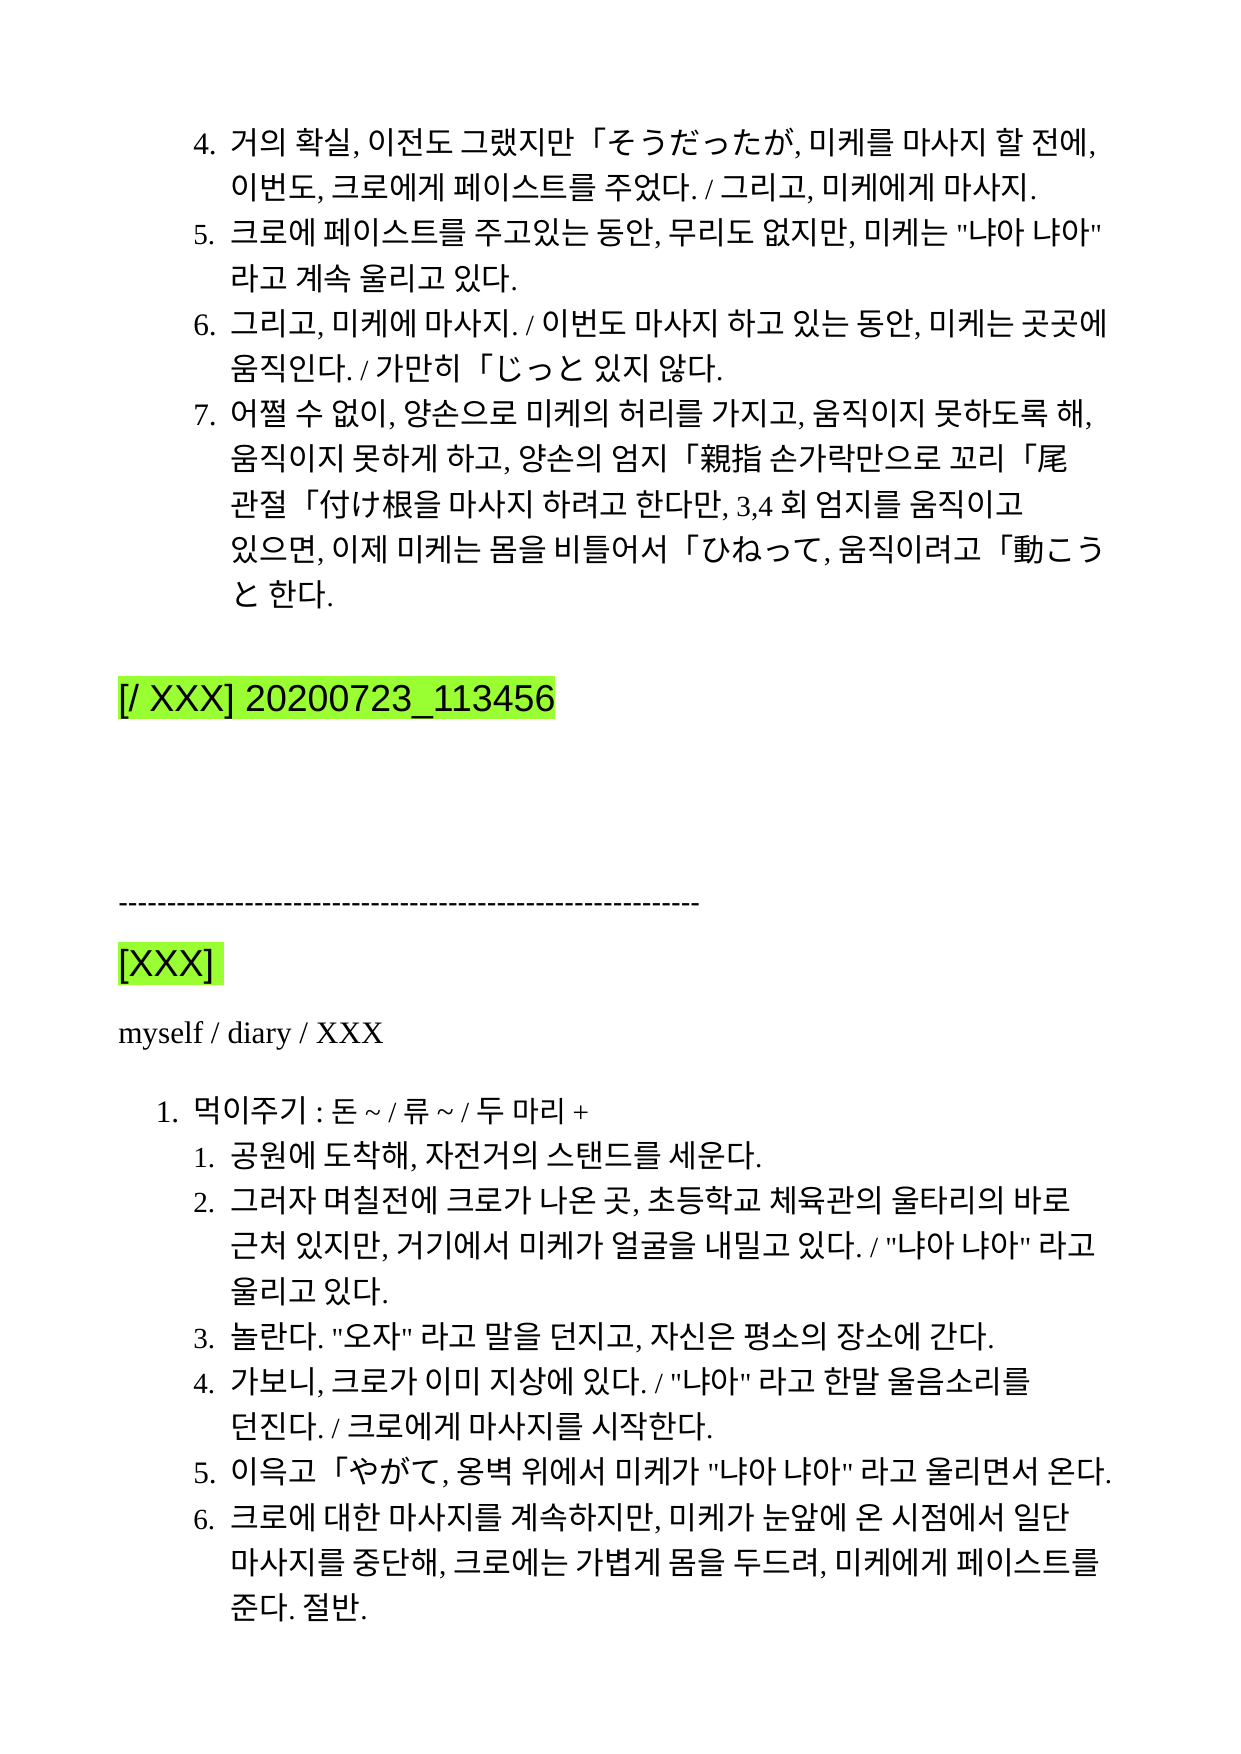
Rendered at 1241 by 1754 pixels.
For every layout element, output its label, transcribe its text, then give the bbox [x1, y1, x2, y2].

list 먹이주기 : 돈 ~ / 류 ~ / 두 마리 + [156, 1086, 1122, 1131]
list 놀란다. "오자" 라고 말을 던지고, 자신은 평소의 장소에 간다. [193, 1312, 1122, 1357]
list 거의 확실, 이전도 그랬지만「そうだったが, 미케를 마사지 할 전에, 이번도, 크로에게 페이스트를 주었다. / 그리고, 미케에게 마사지. [193, 118, 1122, 208]
list 이윽고「やがて, 옹벽 위에서 미케가 "냐아 냐아" 라고 울리면서 온다. [193, 1448, 1122, 1493]
list 공원에 도착해, 자전거의 스탠드를 세운다. [193, 1131, 1122, 1176]
list 크로에 대한 마사지를 계속하지만, 미케가 눈앞에 온 시점에서 일단 마사지를 중단해, 크로에는 가볍게 몸을 두드려, 미케에게 페이스트를 준다. 절반. [193, 1493, 1122, 1628]
text ------------------------------------------------------------ [118, 885, 1122, 919]
text [/ XXX] 20200723_113456 [118, 676, 1122, 719]
list 크로에 페이스트를 주고있는 동안, 무리도 없지만, 미케는 "냐아 냐아" 라고 계속 울리고 있다. [193, 208, 1122, 299]
text [XXX] [118, 942, 1122, 985]
text myself / diary / XXX [118, 1014, 1122, 1050]
list 그리고, 미케에 마사지. / 이번도 마사지 하고 있는 동안, 미케는 곳곳에 움직인다. / 가만히「じっと 있지 않다. [193, 299, 1122, 389]
list 그러자 며칠전에 크로가 나온 곳, 초등학교 체육관의 울타리의 바로 근처 있지만, 거기에서 미케가 얼굴을 내밀고 있다. / "냐아 냐아" 라고 울리고 있다. [193, 1176, 1122, 1312]
list 어쩔 수 없이, 양손으로 미케의 허리를 가지고, 움직이지 못하도록 해, 움직이지 못하게 하고, 양손의 엄지「親指 손가락만으로 꼬리「尾 관절「付け根을 마사지 하려고 한다만, 3,4 회 엄지를 움직이고 있으면, 이제 미케는 몸을 비틀어서「ひねって, 움직이려고「動こうと 한다. [193, 389, 1122, 615]
list 가보니, 크로가 이미 지상에 있다. / "냐아" 라고 한말 울음소리를 던진다. / 크로에게 마사지를 시작한다. [193, 1357, 1122, 1448]
